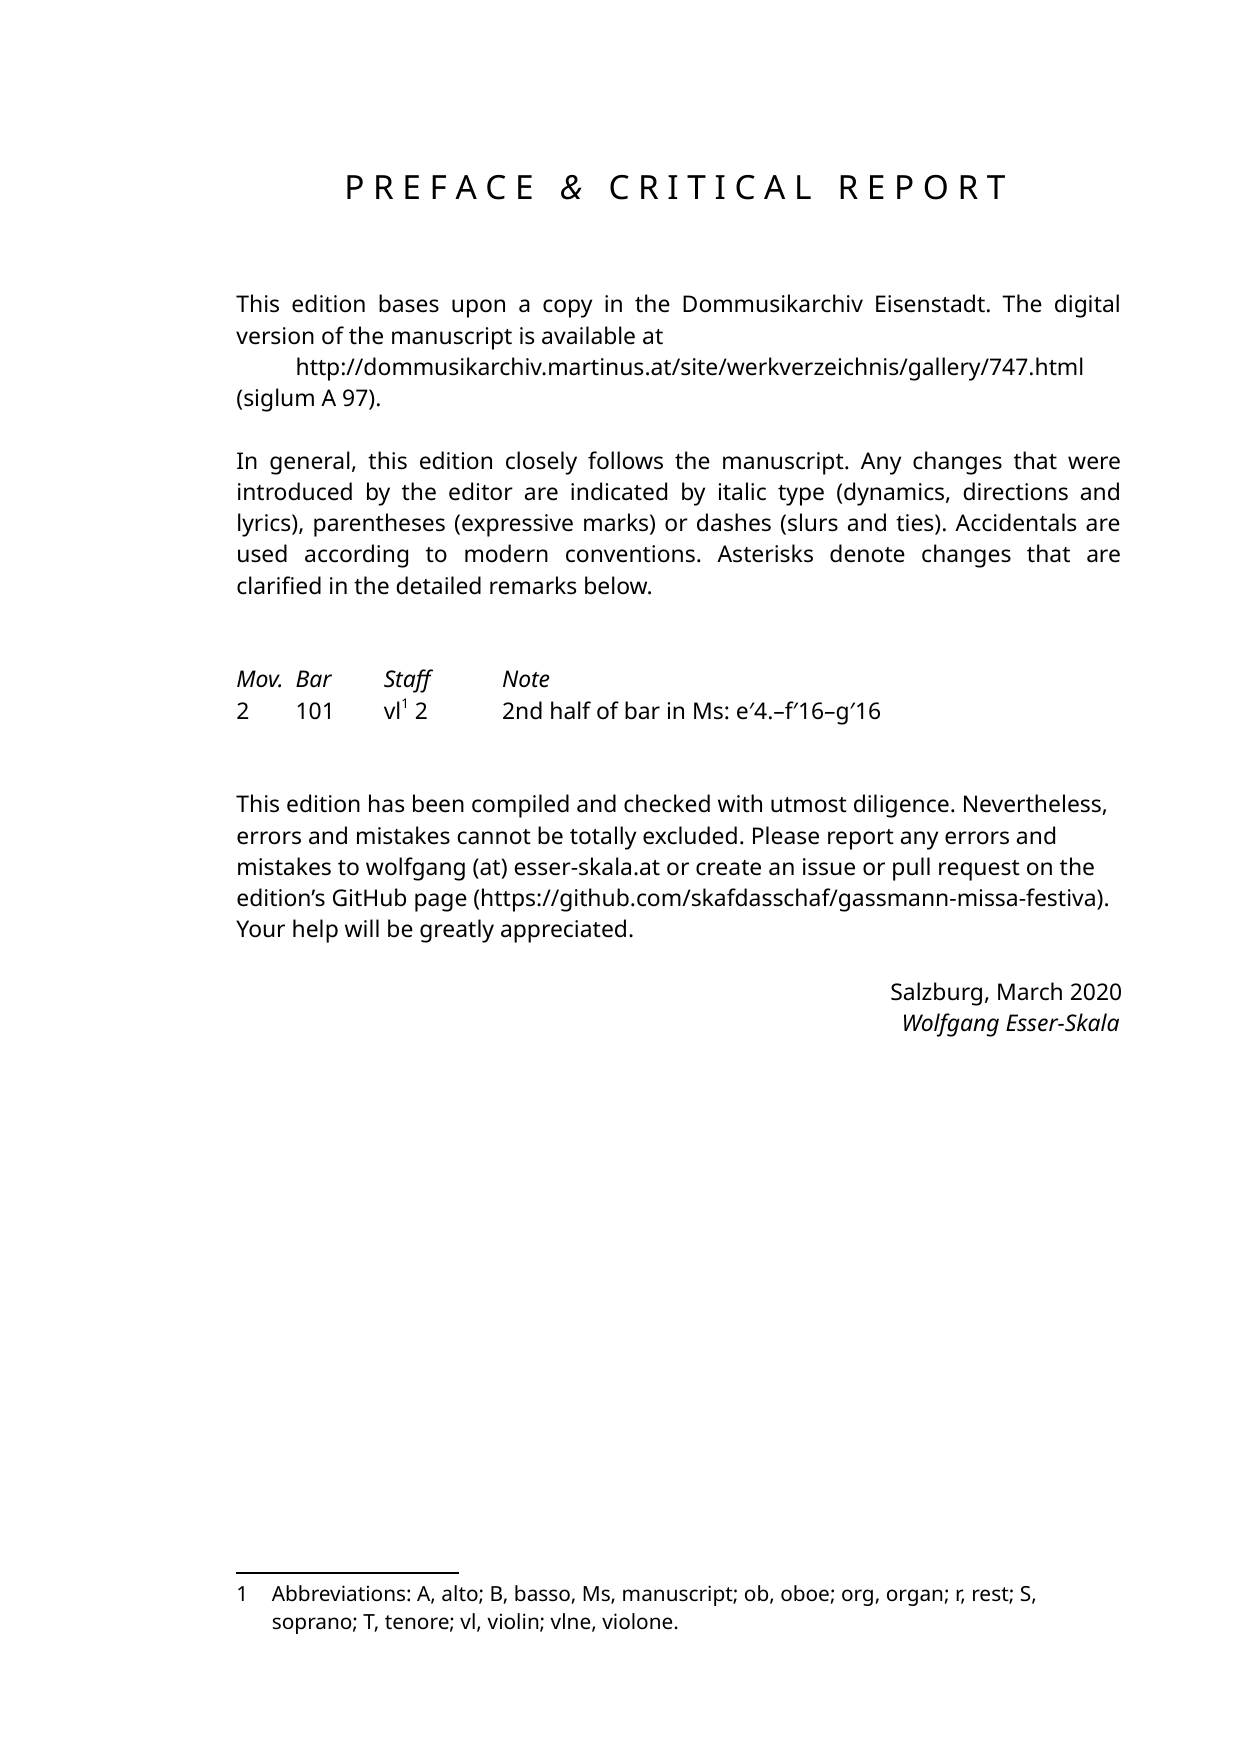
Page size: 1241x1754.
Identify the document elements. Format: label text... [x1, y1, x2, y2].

text P R E F A C E & C R I T I C A L R E P O R T [236, 163, 1122, 209]
text Mov. Bar Staff Note 2 101 vl 2 2nd half of bar in Ms: e′4.–f′16–g′16 This edition has been compiled and checked with utmost diligence. Nevertheless, errors and mistakes cannot be totally excluded. Please report any errors and mistakes to wolfgang (at) esser-skala.at or create an issue or pull request on the edition’s GitHub page (https://github.com/skafdasschaf/gassmann-missa-festiva). Your help will be greatly appreciated. [236, 663, 1122, 945]
text Salzburg, March 2020 Wolfgang Esser-Skala [236, 976, 1122, 1038]
text This edition bases upon a copy in the Dommusikarchiv Eisenstadt. The digital version of the manuscript is available at [236, 288, 1122, 351]
text http://dommusikarchiv.martinus.at/site/werkverzeichnis/gallery/747.html (siglum A 97). [236, 351, 1122, 413]
text In general, this edition closely follows the manuscript. Any changes that were introduced by the editor are indicated by italic type (dynamics, directions and lyrics), parentheses (expressive marks) or dashes (slurs and ties). Accidentals are used according to modern conventions. Asterisks denote changes that are clarified in the detailed remarks below. [236, 445, 1122, 601]
text Abbreviations: A, alto; B, basso, Ms, manuscript; ob, oboe; org, organ; r, rest; S, soprano; T, tenore; vl, violin; vlne, violone. [236, 1579, 1122, 1636]
